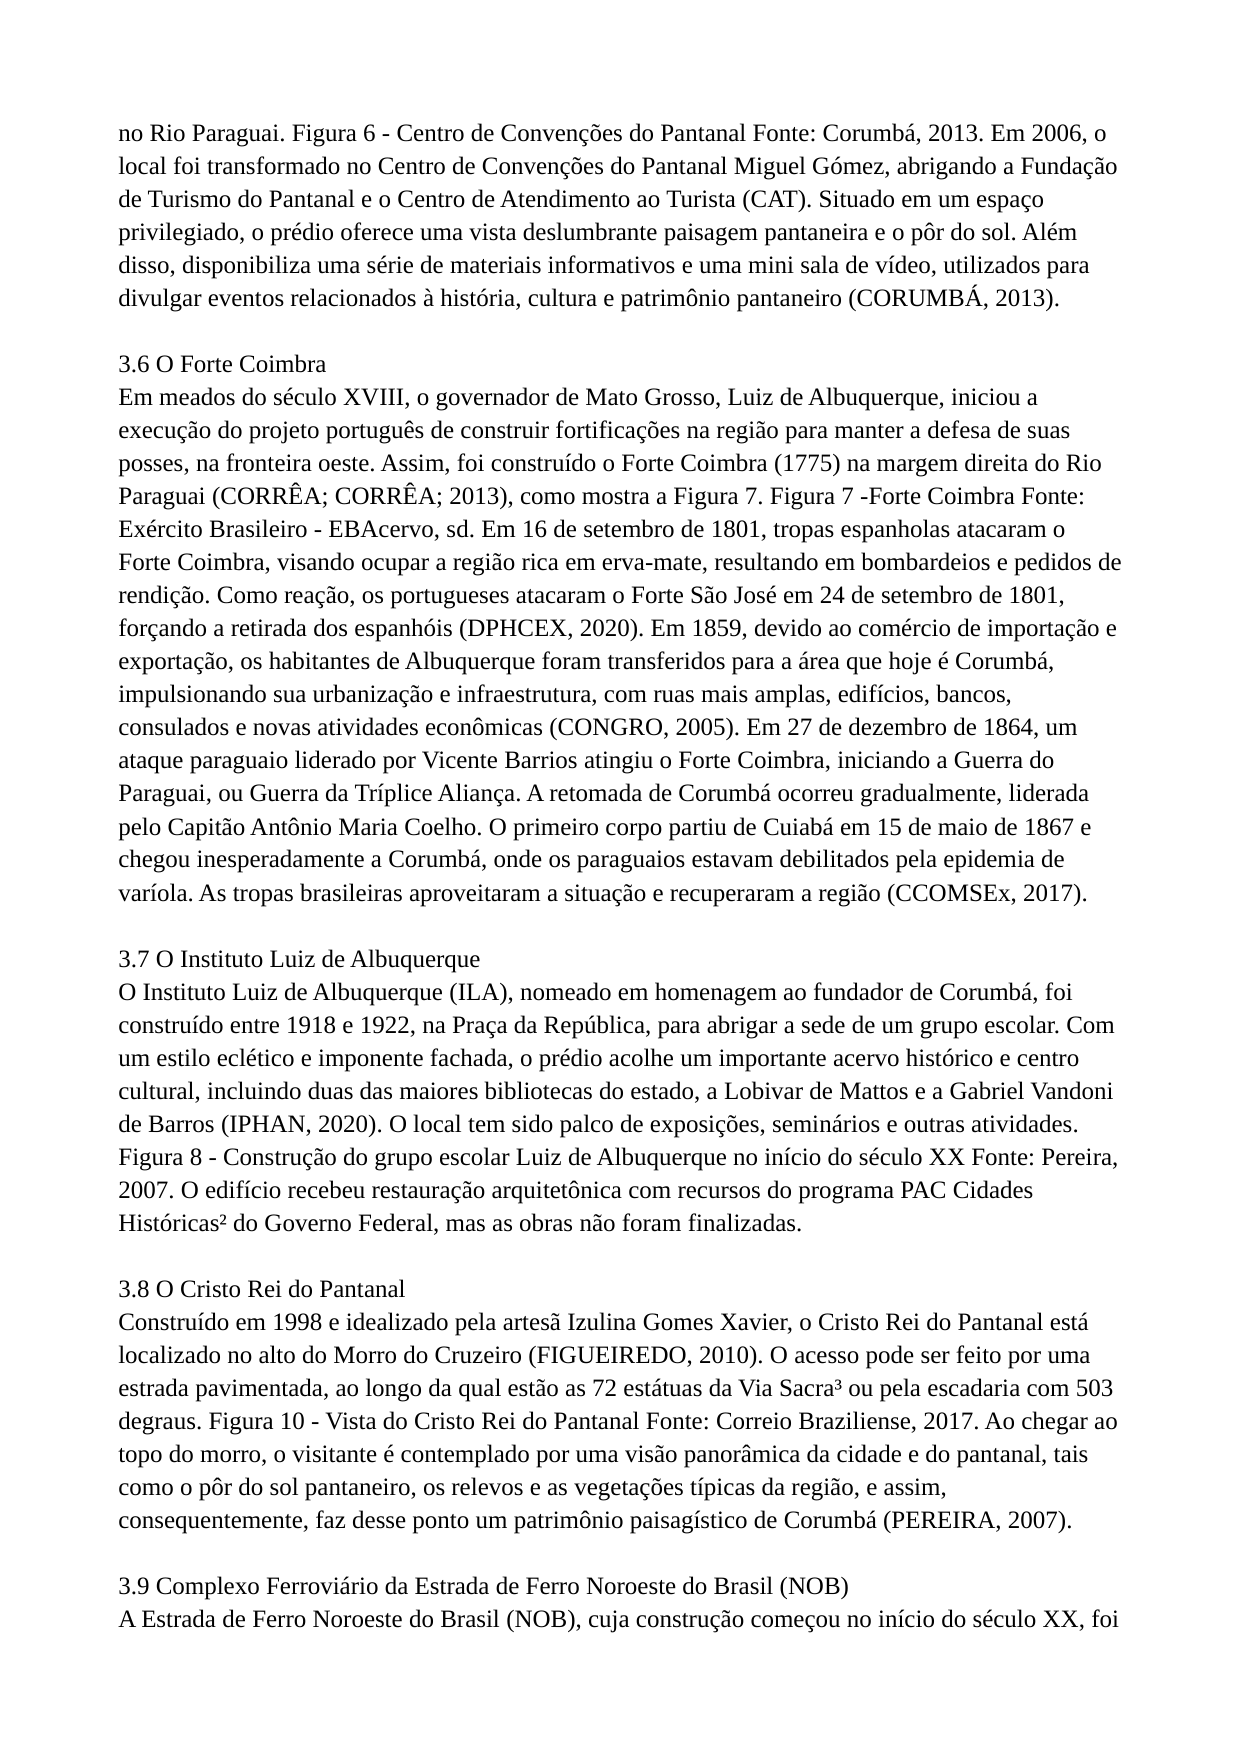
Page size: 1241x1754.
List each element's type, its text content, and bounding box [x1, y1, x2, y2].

text no Rio Paraguai. Figura 6 - Centro de Convenções do Pantanal Fonte: Corumbá, 2013. Em 2006, o local foi transformado no Centro de Convenções do Pantanal Miguel Gómez, abrigando a Fundação de Turismo do Pantanal e o Centro de Atendimento ao Turista (CAT). Situado em um espaço privilegiado, o prédio oferece uma vista deslumbrante paisagem pantaneira e o pôr do sol. Além disso, disponibiliza uma série de materiais informativos e uma mini sala de vídeo, utilizados para divulgar eventos relacionados à história, cultura e patrimônio pantaneiro (CORUMBÁ, 2013). 3.6 O Forte Coimbra Em meados do século XVIII, o governador de Mato Grosso, Luiz de Albuquerque, iniciou a execução do projeto português de construir fortificações na região para manter a defesa de suas posses, na fronteira oeste. Assim, foi construído o Forte Coimbra (1775) na margem direita do Rio Paraguai (CORRÊA; CORRÊA; 2013), como mostra a Figura 7. Figura 7 -Forte Coimbra Fonte: Exército Brasileiro - EBAcervo, sd. Em 16 de setembro de 1801, tropas espanholas atacaram o Forte Coimbra, visando ocupar a região rica em erva-mate, resultando em bombardeios e pedidos de rendição. Como reação, os portugueses atacaram o Forte São José em 24 de setembro de 1801, forçando a retirada dos espanhóis (DPHCEX, 2020). Em 1859, devido ao comércio de importação e exportação, os habitantes de Albuquerque foram transferidos para a área que hoje é Corumbá, impulsionando sua urbanização e infraestrutura, com ruas mais amplas, edifícios, bancos, consulados e novas atividades econômicas (CONGRO, 2005). Em 27 de dezembro de 1864, um ataque paraguaio liderado por Vicente Barrios atingiu o Forte Coimbra, iniciando a Guerra do Paraguai, ou Guerra da Tríplice Aliança. A retomada de Corumbá ocorreu gradualmente, liderada pelo Capitão Antônio Maria Coelho. O primeiro corpo partiu de Cuiabá em 15 de maio de 1867 e chegou inesperadamente a Corumbá, onde os paraguaios estavam debilitados pela epidemia de varíola. As tropas brasileiras aproveitaram a situação e recuperaram a região (CCOMSEx, 2017). 3.7 O Instituto Luiz de Albuquerque O Instituto Luiz de Albuquerque (ILA), nomeado em homenagem ao fundador de Corumbá, foi construído entre 1918 e 1922, na Praça da República, para abrigar a sede de um grupo escolar. Com um estilo eclético e imponente fachada, o prédio acolhe um importante acervo histórico e centro cultural, incluindo duas das maiores bibliotecas do estado, a Lobivar de Mattos e a Gabriel Vandoni de Barros (IPHAN, 2020). O local tem sido palco de exposições, seminários e outras atividades. Figura 8 - Construção do grupo escolar Luiz de Albuquerque no início do século XX Fonte: Pereira, 2007. O edifício recebeu restauração arquitetônica com recursos do programa PAC Cidades Históricas² do Governo Federal, mas as obras não foram finalizadas. 3.8 O Cristo Rei do Pantanal Construído em 1998 e idealizado pela artesã Izulina Gomes Xavier, o Cristo Rei do Pantanal está localizado no alto do Morro do Cruzeiro (FIGUEIREDO, 2010). O acesso pode ser feito por uma estrada pavimentada, ao longo da qual estão as 72 estátuas da Via Sacra³ ou pela escadaria com 503 degraus. Figura 10 - Vista do Cristo Rei do Pantanal Fonte: Correio Braziliense, 2017. Ao chegar ao topo do morro, o visitante é contemplado por uma visão panorâmica da cidade e do pantanal, tais como o pôr do sol pantaneiro, os relevos e as vegetações típicas da região, e assim, consequentemente, faz desse ponto um patrimônio paisagístico de Corumbá (PEREIRA, 2007). 3.9 Complexo Ferroviário da Estrada de Ferro Noroeste do Brasil (NOB) A Estrada de Ferro Noroeste do Brasil (NOB), cuja construção começou no início do século XX, foi [118, 118, 1122, 1633]
